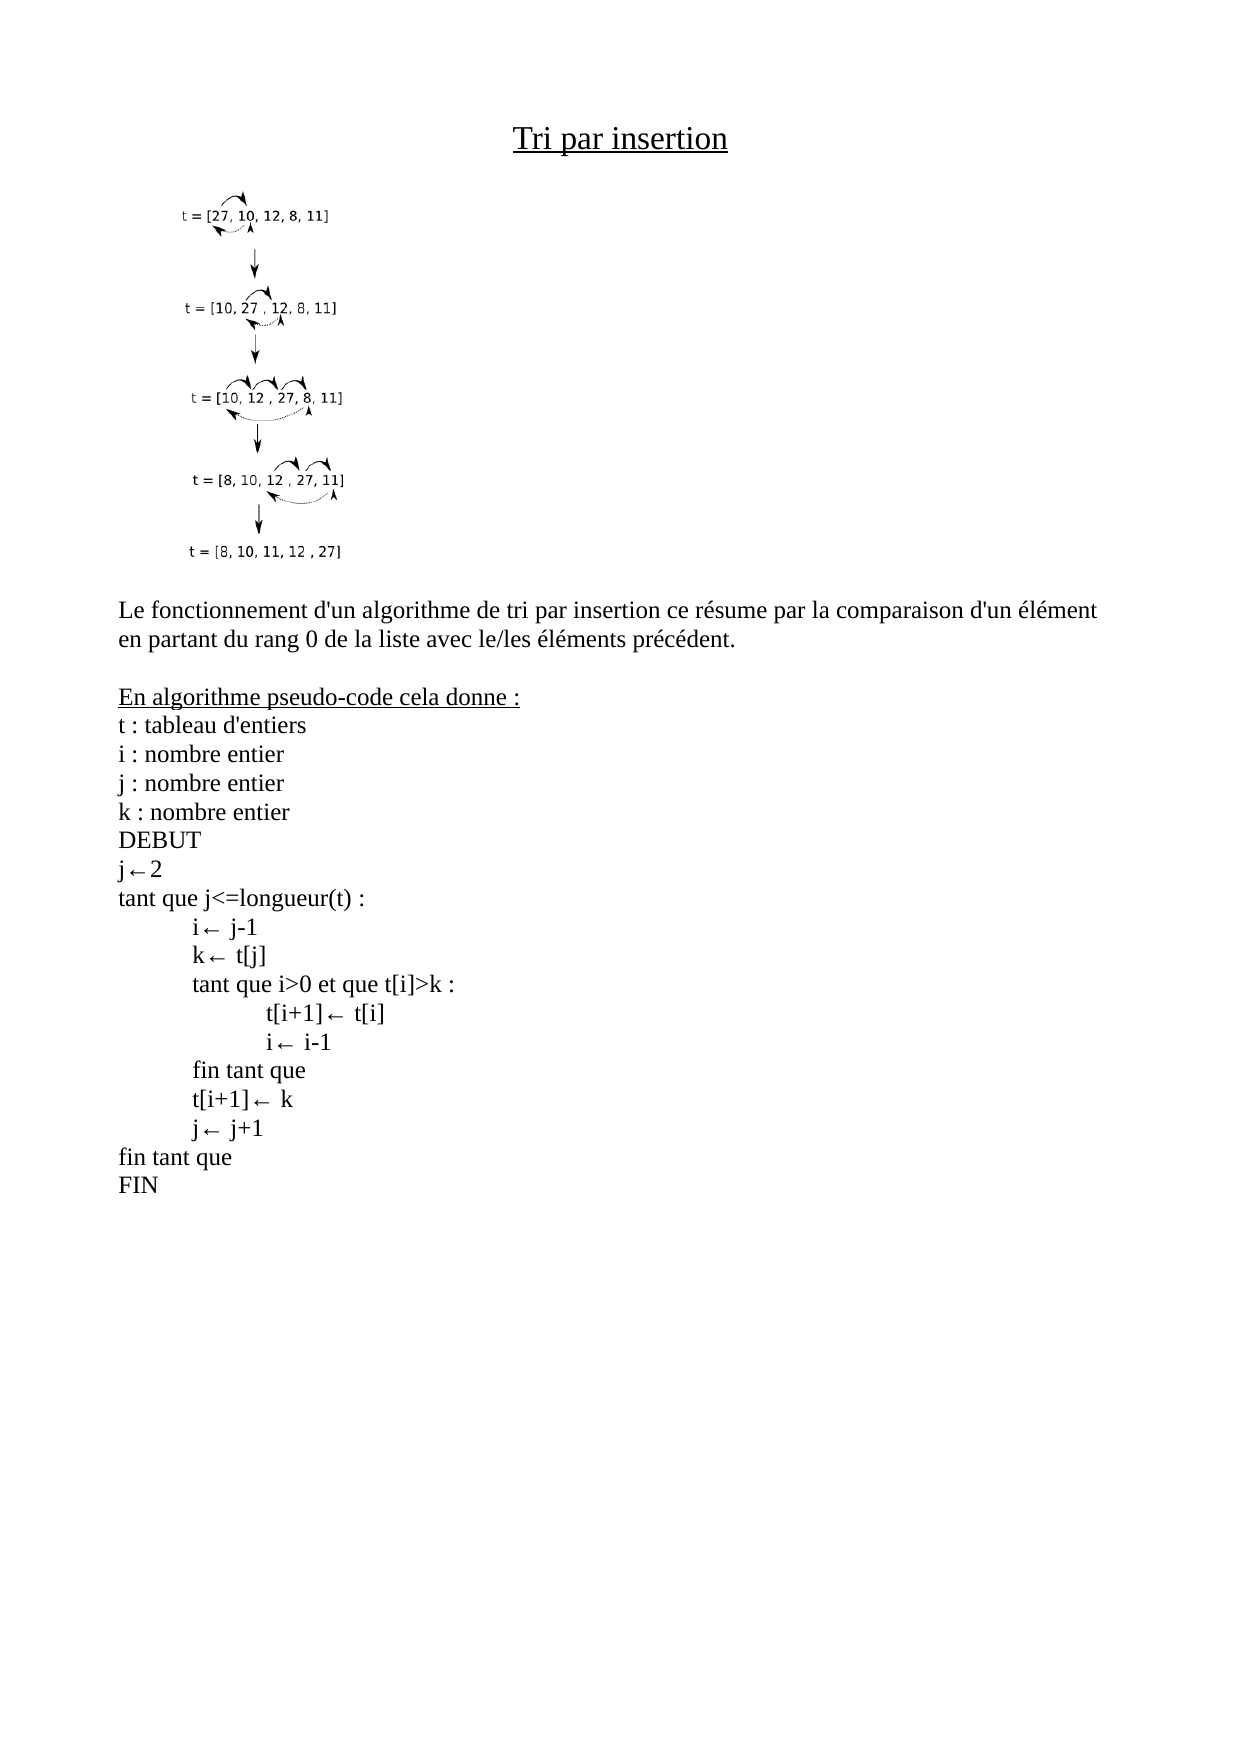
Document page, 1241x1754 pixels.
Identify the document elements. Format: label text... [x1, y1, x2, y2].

text Le fonctionnement d'un algorithme de tri par insertion ce résume par la comparaison d'un élément en partant du rang 0 de la liste avec le/les éléments précédent. [118, 156, 1122, 653]
text FIN [118, 1170, 1122, 1199]
text j←2 [118, 854, 1122, 883]
text i← i-1 [118, 1027, 1122, 1055]
text fin tant que [118, 1055, 1122, 1084]
text k : nombre entier [118, 797, 1122, 825]
text t : tableau d'entiers [118, 710, 1122, 739]
text DEBUT [118, 825, 1122, 854]
text i← j-1 [118, 912, 1122, 940]
text t[i+1]← t[i] [118, 998, 1122, 1027]
text t[i+1]← k [118, 1084, 1122, 1113]
text j : nombre entier [118, 768, 1122, 797]
text j← j+1 [118, 1113, 1122, 1142]
text i : nombre entier [118, 739, 1122, 768]
text En algorithme pseudo-code cela donne : [118, 682, 1122, 710]
text k← t[j] [118, 940, 1122, 969]
picture [112, 176, 419, 596]
text tant que i>0 et que t[i]>k : [118, 969, 1122, 998]
text Tri par insertion [118, 118, 1122, 156]
text tant que j<=longueur(t) : [118, 883, 1122, 912]
text fin tant que [118, 1142, 1122, 1170]
